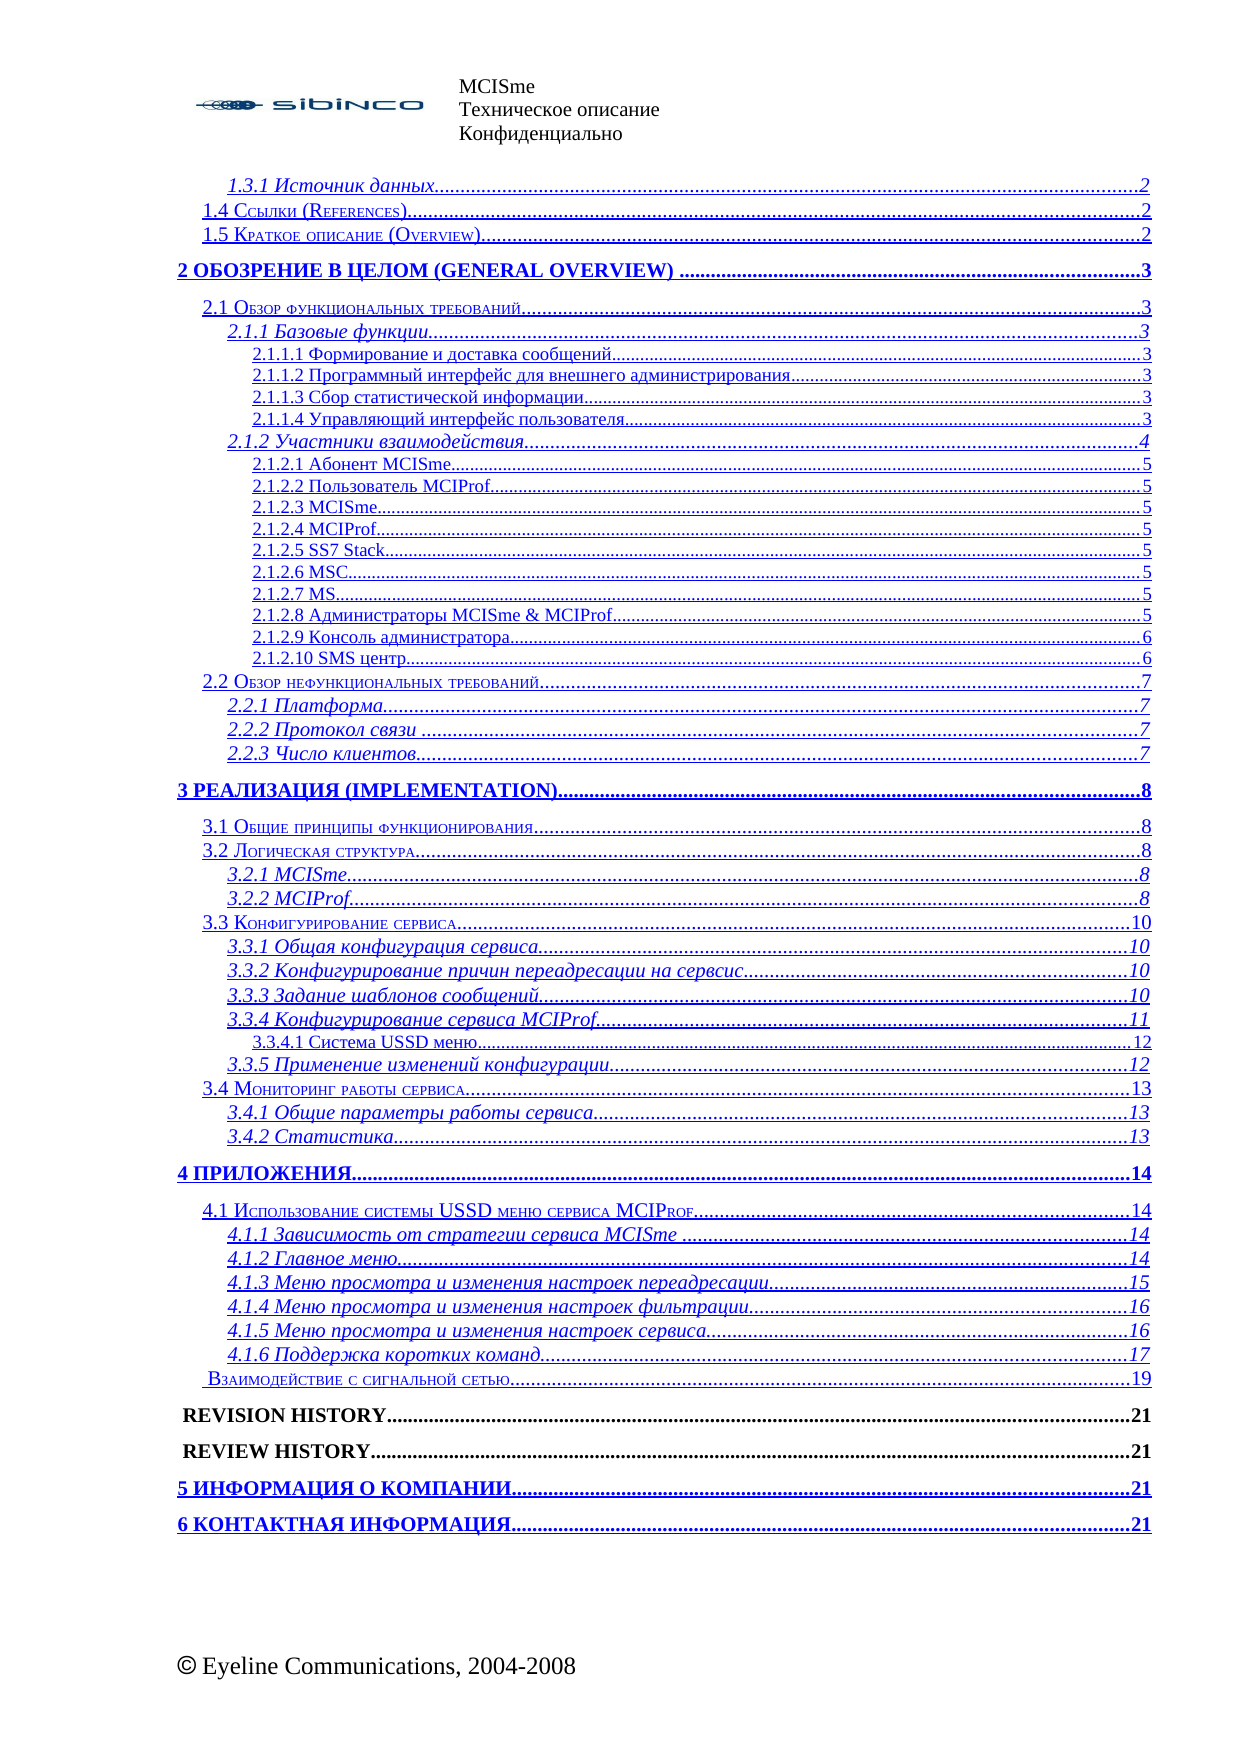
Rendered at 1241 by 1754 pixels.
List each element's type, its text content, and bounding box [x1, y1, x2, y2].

text 3.4.1 Общие параметры работы сервиса 13 [227, 1100, 1152, 1124]
text 6 Контактная информация 21 [177, 1512, 1152, 1533]
text 3 Реализация (Implementation) 8 [177, 777, 1152, 798]
text 5 Информация о компании 21 [177, 1476, 1152, 1496]
text 3.2.1 MCISme 8 [227, 862, 1152, 886]
text 2.1.2.6 MSC 5 [252, 561, 1152, 580]
text 2.1.2.7 MS 5 [252, 582, 1152, 601]
text Review History 21 [177, 1439, 1152, 1463]
text 3.4 Мониторинг работы сервиса 13 [202, 1076, 1152, 1097]
text 3.3.4 Конфигурирование сервиса MCIProf 11 [227, 1007, 1152, 1031]
text 2.2.3 Число клиентов 7 [227, 741, 1152, 765]
text 1.3.1 Источник данных 2 [227, 173, 1152, 197]
picture [194, 98, 425, 112]
text 3.3 Конфигурирование сервиса 10 [202, 910, 1152, 931]
text 2.1.2.5 SS7 Stack 5 [252, 539, 1152, 558]
text 4 Приложения 14 [177, 1161, 1152, 1182]
text 1.4 Ссылки (References) 2 [202, 197, 1152, 218]
text 3.3.1 Общая конфигурация сервиса 10 [227, 934, 1152, 958]
text 3.3.4.1 Система USSD меню 12 [252, 1031, 1152, 1049]
text 2.1.2.2 Пользователь MCIProf 5 [252, 475, 1152, 493]
text 3.3.2 Конфигурирование причин переадресации на сервсис 10 [227, 958, 1152, 982]
text 2.2 Обзор нефункциональных требований 7 [202, 669, 1152, 690]
text 2 Обозрение в целом (General Overview) 3 [177, 258, 1152, 279]
text 3.1 Общие принципы функционирования 8 [202, 814, 1152, 835]
text Взаимодействие с сигнальной сетью 19 [202, 1366, 1152, 1387]
text 3.2.2 MCIProf 8 [227, 886, 1152, 910]
text 2.1.2.3 MCISme 5 [252, 496, 1152, 515]
text 4.1 Использование системы USSD меню сервиса MCIProf 14 [202, 1197, 1152, 1218]
text 2.2.1 Платформа 7 [227, 693, 1152, 717]
text 3.3.5 Применение изменений конфигурации 12 [227, 1052, 1152, 1076]
text 3.3.3 Задание шаблонов сообщений 10 [227, 982, 1152, 1007]
text 1.5 Краткое описание (Overview) 2 [202, 222, 1152, 242]
text 2.1.2.10 SMS центр 6 [252, 647, 1152, 666]
text 2.1 Обзор функциональных требований 3 [202, 295, 1152, 315]
text 2.1.2.9 Консоль администратора 6 [252, 626, 1152, 644]
text 4.1.1 Зависимость от стратегии сервиса MCISme 14 [227, 1222, 1152, 1246]
text 2.1.2 Участники взаимодействия 4 [227, 429, 1152, 453]
text 4.1.5 Меню просмотра и изменения настроек сервиса 16 [227, 1318, 1152, 1342]
text 2.1.1.4 Управляющий интерфейс пользователя 3 [252, 407, 1152, 426]
text Revision History 21 [177, 1402, 1152, 1427]
text 2.1.2.8 Администраторы MCISme & MCIProf 5 [252, 604, 1152, 623]
text 4.1.3 Меню просмотра и изменения настроек переадресации 15 [227, 1270, 1152, 1294]
text 3.4.2 Статистика 13 [227, 1124, 1152, 1148]
text 3.2 Логическая структура 8 [202, 838, 1152, 859]
text 2.1.2.4 MCIProf 5 [252, 518, 1152, 537]
text 4.1.2 Главное меню 14 [227, 1246, 1152, 1270]
text 2.1.1.3 Сбор статистической информации 3 [252, 386, 1152, 405]
text 2.1.1 Базовые функции 3 [227, 319, 1152, 343]
text 2.2.2 Протокол связи 7 [227, 717, 1152, 741]
text 4.1.6 Поддержка коротких команд 17 [227, 1342, 1152, 1366]
text 4.1.4 Меню просмотра и изменения настроек фильтрации 16 [227, 1294, 1152, 1318]
text 2.1.1.2 Программный интерфейс для внешнего администрирования 3 [252, 364, 1152, 383]
text 2.1.2.1 Абонент MCISme 5 [252, 453, 1152, 472]
text 2.1.1.1 Формирование и доставка сообщений 3 [252, 343, 1152, 362]
